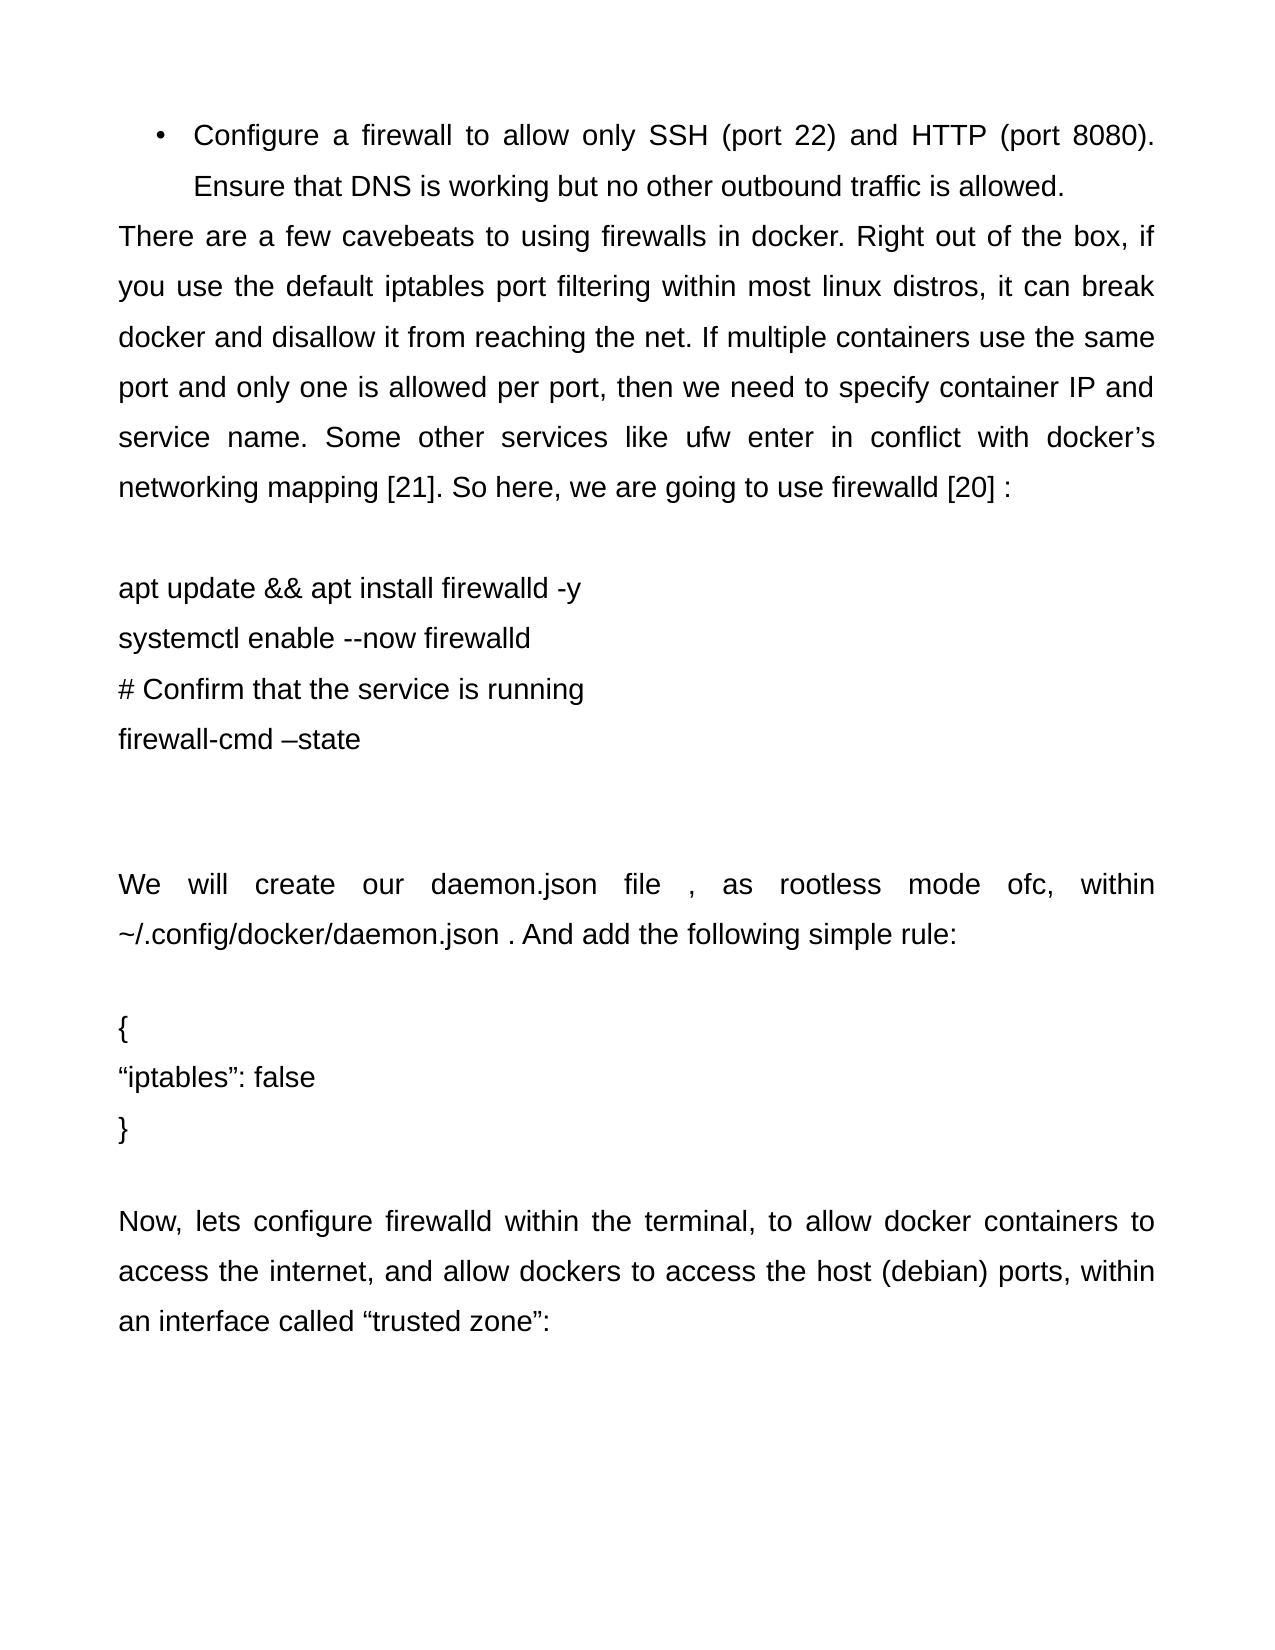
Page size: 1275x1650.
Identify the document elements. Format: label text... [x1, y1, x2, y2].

text # Confirm that the service is running [118, 672, 1157, 705]
list Configure a firewall to allow only SSH (port 22) and HTTP (port 8080). Ensure that DNS is working but no other outbound traffic is allowed. [156, 118, 1157, 202]
text { [118, 1010, 1157, 1044]
text firewall-cmd –state [118, 722, 1157, 756]
text Now, lets configure firewalld within the terminal, to allow docker containers to access the internet, and allow dockers to access the host (debian) ports, within an interface called “trusted zone”: [118, 1204, 1157, 1338]
text “iptables”: false [118, 1060, 1157, 1094]
text There are a few cavebeats to using firewalls in docker. Right out of the box, if you use the default iptables port filtering within most linux distros, it can break docker and disallow it from reaching the net. If multiple containers use the same port and only one is allowed per port, then we need to specify container IP and service name. Some other services like ufw enter in conflict with docker’s networking mapping [21]. So here, we are going to use firewalld [20] : [118, 219, 1157, 504]
text apt update && apt install firewalld -y [118, 571, 1157, 605]
text We will create our daemon.json file , as rootless mode ofc, within ~/.config/docker/daemon.json . And add the following simple rule: [118, 867, 1157, 951]
text } [118, 1111, 1157, 1144]
text systemctl enable --now firewalld [118, 621, 1157, 655]
